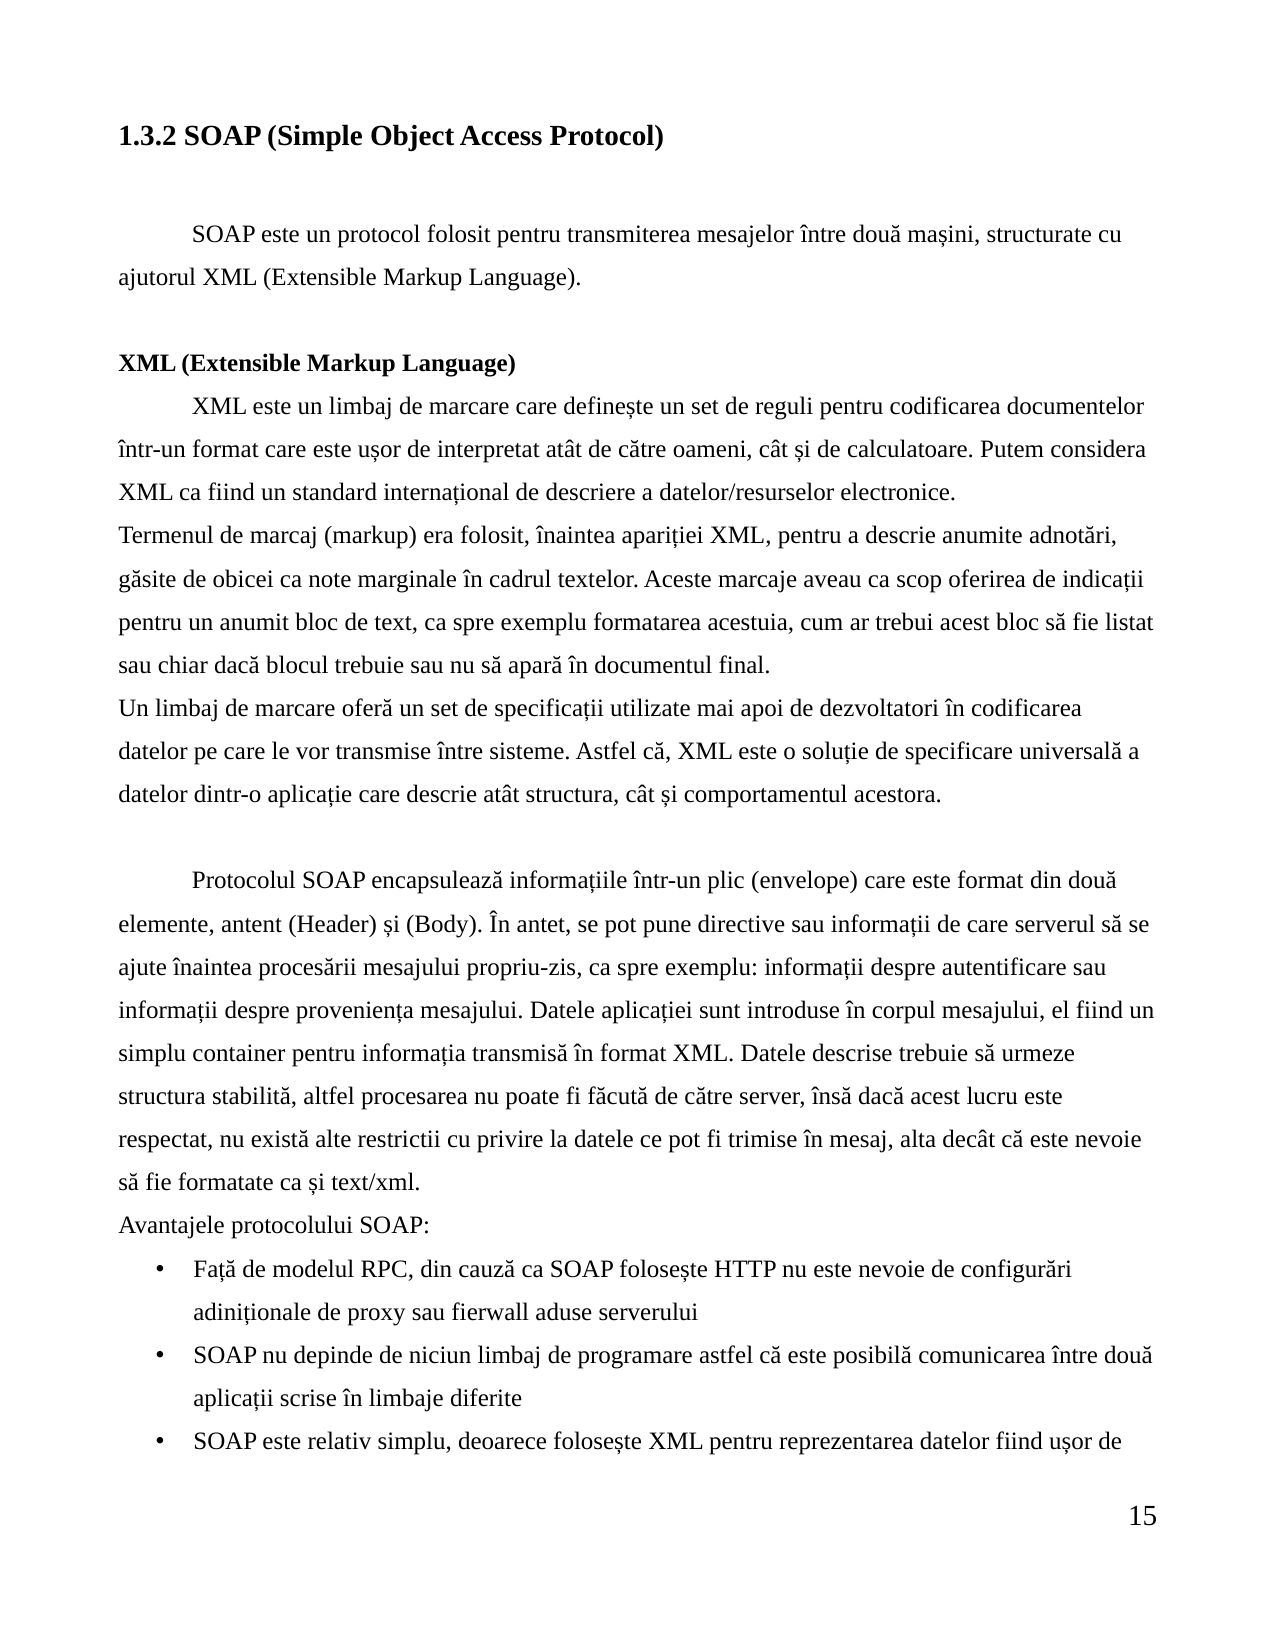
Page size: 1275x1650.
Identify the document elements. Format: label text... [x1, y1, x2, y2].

text 1.3.2 SOAP (Simple Object Access Protocol) [118, 118, 1157, 152]
list Față de modelul RPC, din cauză ca SOAP folosește HTTP nu este nevoie de configurări adiniționale de proxy sau fierwall aduse serverului [156, 1254, 1157, 1326]
list SOAP este relativ simplu, deoarece folosește XML pentru reprezentarea datelor fiind ușor de [156, 1426, 1157, 1455]
text SOAP este un protocol folosit pentru transmiterea mesajelor între două mașini, structurate cu ajutorul XML (Extensible Markup Language). [118, 219, 1157, 291]
text Un limbaj de marcare oferă un set de specificații utilizate mai apoi de dezvoltatori în codificarea datelor pe care le vor transmise între sisteme. Astfel că, XML este o soluție de specificare universală a datelor dintr-o aplicație care descrie atât structura, cât și comportamentul acestora. [118, 693, 1157, 808]
text Protocolul SOAP encapsulează informațiile într-un plic (envelope) care este format din două elemente, antent (Header) și (Body). În antet, se pot pune directive sau informații de care serverul să se ajute înaintea procesării mesajului propriu-zis, ca spre exemplu: informații despre autentificare sau informații despre proveniența mesajului. Datele aplicației sunt introduse în corpul mesajului, el fiind un simplu container pentru informația transmisă în format XML. Datele descrise trebuie să urmeze structura stabilită, altfel procesarea nu poate fi făcută de către server, însă dacă acest lucru este respectat, nu există alte restrictii cu privire la datele ce pot fi trimise în mesaj, alta decât că este nevoie să fie formatate ca și text/xml. [118, 866, 1157, 1196]
text Termenul de marcaj (markup) era folosit, înaintea apariției XML, pentru a descrie anumite adnotări, găsite de obicei ca note marginale în cadrul textelor. Aceste marcaje aveau ca scop oferirea de indicații pentru un anumit bloc de text, ca spre exemplu formatarea acestuia, cum ar trebui acest bloc să fie listat sau chiar dacă blocul trebuie sau nu să apară în documentul final. [118, 521, 1157, 679]
text Avantajele protocolului SOAP: [118, 1211, 1157, 1239]
text XML este un limbaj de marcare care definește un set de reguli pentru codificarea documentelor într-un format care este ușor de interpretat atât de către oameni, cât și de calculatoare. Putem considera XML ca fiind un standard internațional de descriere a datelor/resurselor electronice. [118, 391, 1157, 506]
text XML (Extensible Markup Language) [118, 348, 1157, 377]
list SOAP nu depinde de niciun limbaj de programare astfel că este posibilă comunicarea între două aplicații scrise în limbaje diferite [156, 1340, 1157, 1412]
